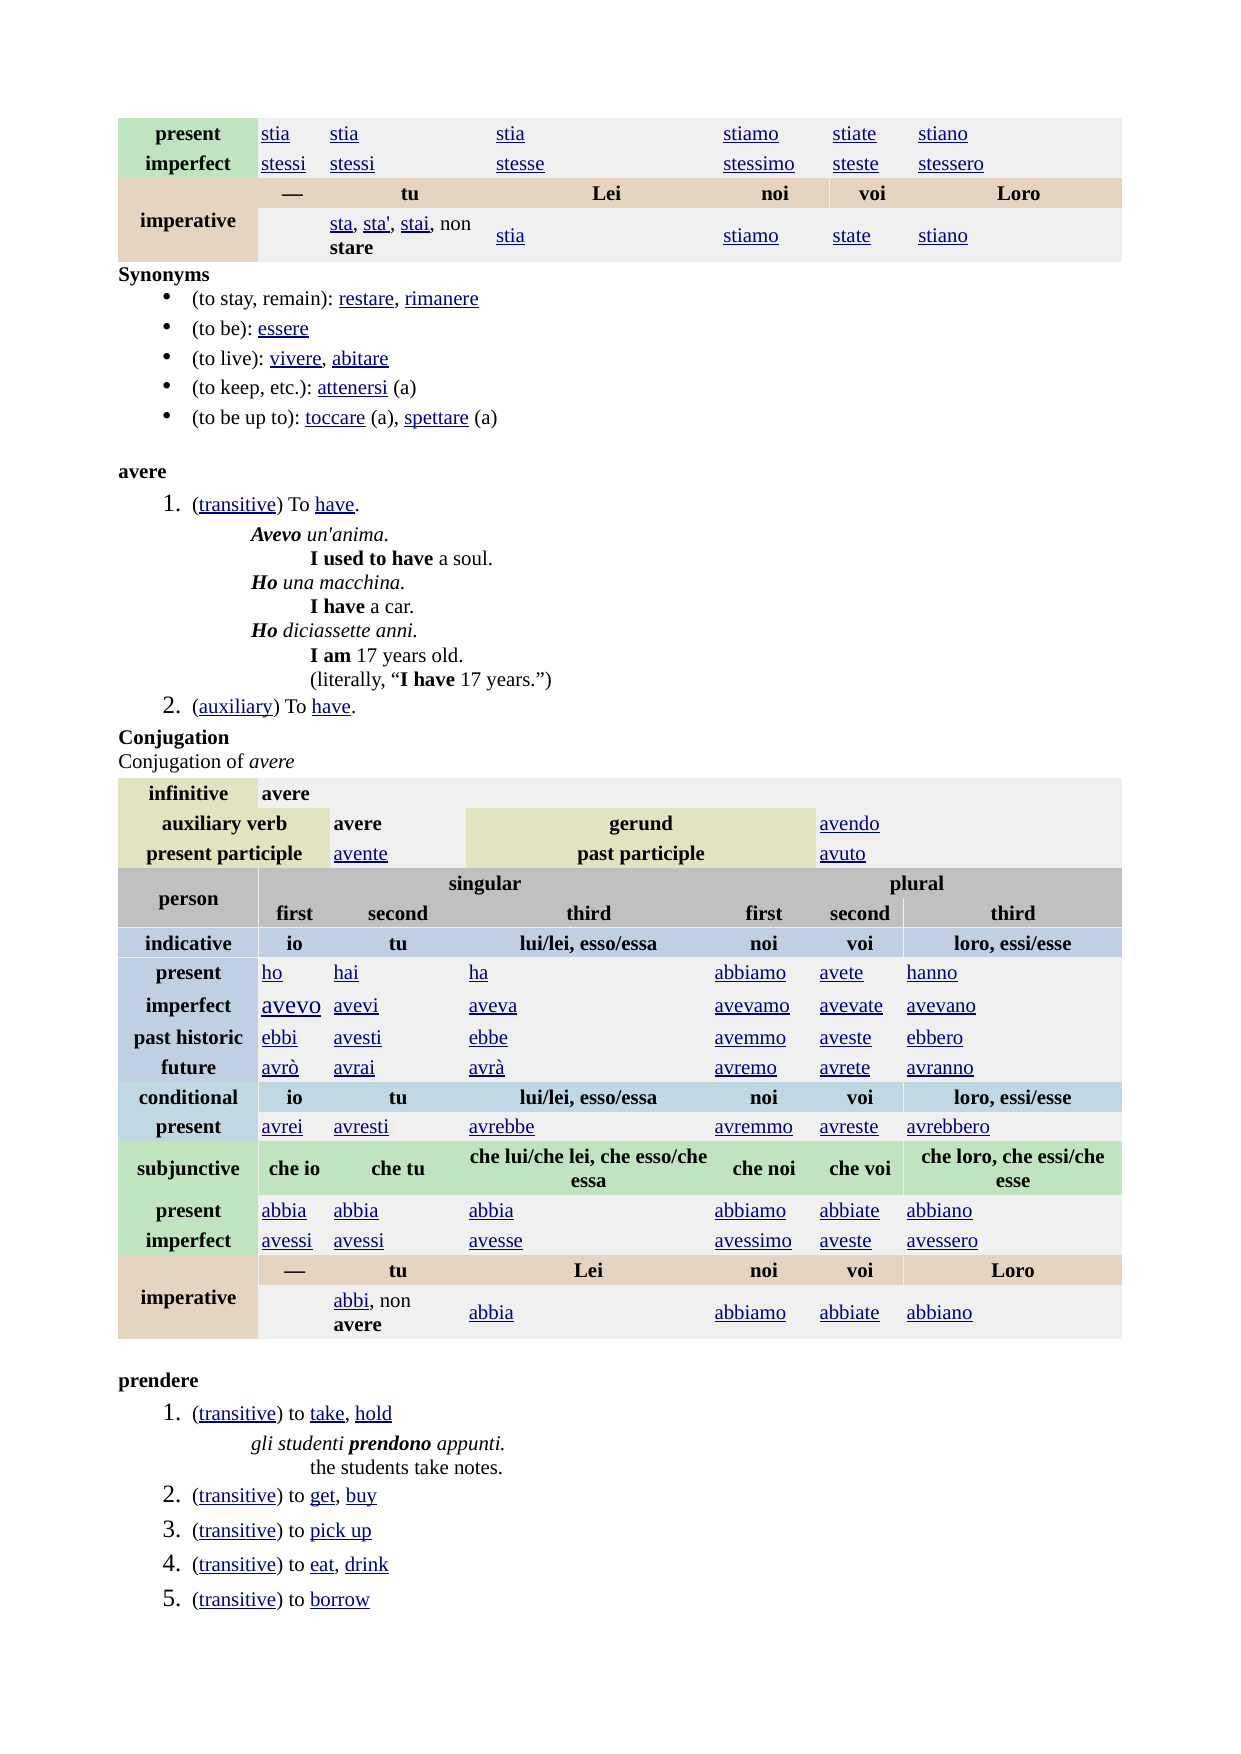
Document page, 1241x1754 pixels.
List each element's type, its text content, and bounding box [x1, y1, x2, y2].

table_cell stiano [915, 118, 1122, 148]
table_cell avremmo [711, 1112, 816, 1141]
subtitle Synonyms [118, 262, 1122, 286]
table_cell avresti [330, 1112, 466, 1141]
table_cell aveva [466, 987, 711, 1022]
table_cell avere [330, 808, 466, 838]
table_cell avessimo [711, 1225, 816, 1255]
table_cell avemmo [711, 1022, 816, 1052]
table_cell stiamo [720, 118, 829, 148]
table_cell auxiliary verb [118, 808, 330, 838]
table_header infinitive [118, 778, 258, 808]
table_cell che voi [816, 1141, 903, 1195]
table_cell noi [711, 1255, 816, 1285]
table_cell past participle [466, 838, 816, 868]
subtitle Conjugation [118, 725, 1122, 749]
list Ho una macchina. [221, 570, 1122, 594]
table_cell loro, essi/esse [904, 928, 1122, 957]
table_cell noi [711, 1082, 816, 1112]
table_cell abbiano [904, 1195, 1122, 1225]
table_cell avesse [466, 1225, 711, 1255]
table_cell indicative [118, 928, 258, 957]
table_cell singular [259, 868, 711, 898]
table_cell avevamo [711, 987, 816, 1022]
table_cell second [330, 898, 466, 927]
table_cell avuto [816, 838, 1122, 868]
table_cell avevate [816, 987, 903, 1022]
table_cell che tu [330, 1141, 466, 1195]
table_cell avente [330, 838, 466, 868]
table_cell third [466, 898, 711, 927]
list (to be): essere [162, 316, 1122, 341]
table_cell Loro [904, 1255, 1122, 1285]
table_cell avranno [904, 1052, 1122, 1082]
list Ho diciassette anni. [221, 618, 1122, 642]
table_cell tu [330, 1255, 466, 1285]
table_cell tu [327, 178, 493, 208]
table_cell stessi [327, 148, 493, 178]
table_cell first [711, 898, 816, 927]
table_cell noi [720, 178, 829, 208]
table_cell stia [327, 118, 493, 148]
table_cell present participle [118, 838, 330, 868]
table_cell lui/lei, esso/essa [466, 1082, 711, 1112]
table_cell stia [493, 118, 720, 148]
list (transitive) to get, buy [162, 1479, 1122, 1508]
table_header avere [259, 778, 330, 808]
text avere [118, 459, 1122, 483]
table_cell loro, essi/esse [904, 1082, 1122, 1112]
table_cell avremo [711, 1052, 816, 1082]
table_cell gerund [466, 808, 816, 838]
table_cell che loro, che essi/che esse [904, 1141, 1122, 1195]
table_cell abbia [330, 1195, 466, 1225]
table_cell che lui/che lei, che esso/che essa [466, 1141, 711, 1195]
table_cell future [118, 1052, 258, 1082]
table_cell abbi, non avere [330, 1285, 466, 1339]
table_cell avendo [816, 808, 1122, 838]
list the students take notes. [280, 1455, 1122, 1479]
table_cell voi [816, 1082, 903, 1112]
list (to stay, remain): restare, rimanere [162, 286, 1122, 311]
table_cell imperative [118, 178, 258, 262]
table_cell state [830, 208, 915, 262]
list (to be up to): toccare (a), spettare (a) [162, 405, 1122, 430]
table_cell avrete [816, 1052, 903, 1082]
table_cell imperative [118, 1255, 258, 1339]
table_cell avessero [904, 1225, 1122, 1255]
list (auxiliary) To have. [162, 691, 1122, 719]
list (to live): vivere, abitare [162, 345, 1122, 370]
table_cell imperfect [118, 148, 258, 178]
text prendere [118, 1368, 1122, 1392]
table_cell imperfect [118, 987, 258, 1022]
table_cell hai [330, 958, 466, 987]
table_cell avete [816, 958, 903, 987]
table_cell noi [711, 928, 816, 957]
table_cell avesti [330, 1022, 466, 1052]
table_cell io [259, 928, 330, 957]
list (transitive) to take, hold [162, 1397, 1122, 1426]
table_cell stessero [915, 148, 1122, 178]
table_cell avrai [330, 1052, 466, 1082]
table_cell stiano [915, 208, 1122, 262]
list I have a car. [280, 594, 1122, 618]
table_cell Lei [466, 1255, 711, 1285]
list I am 17 years old. [280, 642, 1122, 667]
table_cell voi [816, 1255, 903, 1285]
table_cell stesse [493, 148, 720, 178]
table_cell stessimo [720, 148, 829, 178]
table_cell [259, 1285, 330, 1339]
table_cell — [259, 1255, 330, 1285]
table_cell second [816, 898, 903, 927]
list gli studenti prendono appunti. [221, 1431, 1122, 1455]
table_cell che noi [711, 1141, 816, 1195]
table_cell imperfect [118, 1225, 258, 1255]
table_cell hanno [904, 958, 1122, 987]
table_cell abbia [259, 1195, 330, 1225]
table_cell Lei [493, 178, 720, 208]
table_cell io [259, 1082, 330, 1112]
table_cell avrò [259, 1052, 330, 1082]
table_cell Loro [915, 178, 1122, 208]
table_cell tu [330, 1082, 466, 1112]
table_cell [258, 208, 327, 262]
text Conjugation of avere [118, 749, 1122, 773]
table_cell avevo [259, 987, 330, 1022]
list (transitive) to borrow [162, 1583, 1122, 1612]
list (literally, “I have 17 years.”) [280, 667, 1122, 691]
table_cell sta, sta', stai, non stare [327, 208, 493, 262]
table_cell past historic [118, 1022, 258, 1052]
list (to keep, etc.): attenersi (a) [162, 375, 1122, 400]
table_cell tu [330, 928, 466, 957]
table_cell avrà [466, 1052, 711, 1082]
table_cell abbiate [816, 1195, 903, 1225]
table_cell ha [466, 958, 711, 987]
table_header [330, 778, 466, 808]
table_cell avrebbero [904, 1112, 1122, 1141]
table_cell abbiamo [711, 958, 816, 987]
table_cell abbia [466, 1195, 711, 1225]
table_cell present [118, 118, 258, 148]
table_cell avevano [904, 987, 1122, 1022]
table_cell stiamo [720, 208, 829, 262]
table_cell ho [259, 958, 330, 987]
table_cell ebbi [259, 1022, 330, 1052]
table_cell avessi [330, 1225, 466, 1255]
table_cell lui/lei, esso/essa [466, 928, 711, 957]
table_cell abbiamo [711, 1285, 816, 1339]
table_cell present [118, 1112, 258, 1141]
table_cell ebbero [904, 1022, 1122, 1052]
table_cell abbiate [816, 1285, 903, 1339]
table_cell steste [830, 148, 915, 178]
table_cell avreste [816, 1112, 903, 1141]
table_cell present [118, 1195, 258, 1225]
table_header [816, 778, 1122, 808]
table_cell ebbe [466, 1022, 711, 1052]
table_cell abbiamo [711, 1195, 816, 1225]
table_cell subjunctive [118, 1141, 258, 1195]
table_cell che io [259, 1141, 330, 1195]
table_cell abbia [466, 1285, 711, 1339]
table_cell stessi [258, 148, 327, 178]
table_cell avevi [330, 987, 466, 1022]
table_cell third [904, 898, 1122, 927]
list (transitive) to pick up [162, 1514, 1122, 1543]
list Avevo un'anima. [221, 522, 1122, 546]
table_cell first [259, 898, 330, 927]
table_cell stia [258, 118, 327, 148]
table_cell — [258, 178, 327, 208]
table_cell avrei [259, 1112, 330, 1141]
table_cell aveste [816, 1022, 903, 1052]
table_cell abbiano [904, 1285, 1122, 1339]
list I used to have a soul. [280, 546, 1122, 570]
table_cell avessi [259, 1225, 330, 1255]
table_cell voi [816, 928, 903, 957]
table_cell avrebbe [466, 1112, 711, 1141]
table_cell stiate [830, 118, 915, 148]
table_cell aveste [816, 1225, 903, 1255]
table_cell conditional [118, 1082, 258, 1112]
table_cell plural [711, 868, 1122, 898]
table_cell person [118, 868, 258, 927]
table_cell voi [830, 178, 915, 208]
table_cell stia [493, 208, 720, 262]
table_cell present [118, 958, 258, 987]
list (transitive) to eat, drink [162, 1548, 1122, 1577]
table_header [466, 778, 816, 808]
list (transitive) To have. [162, 488, 1122, 516]
